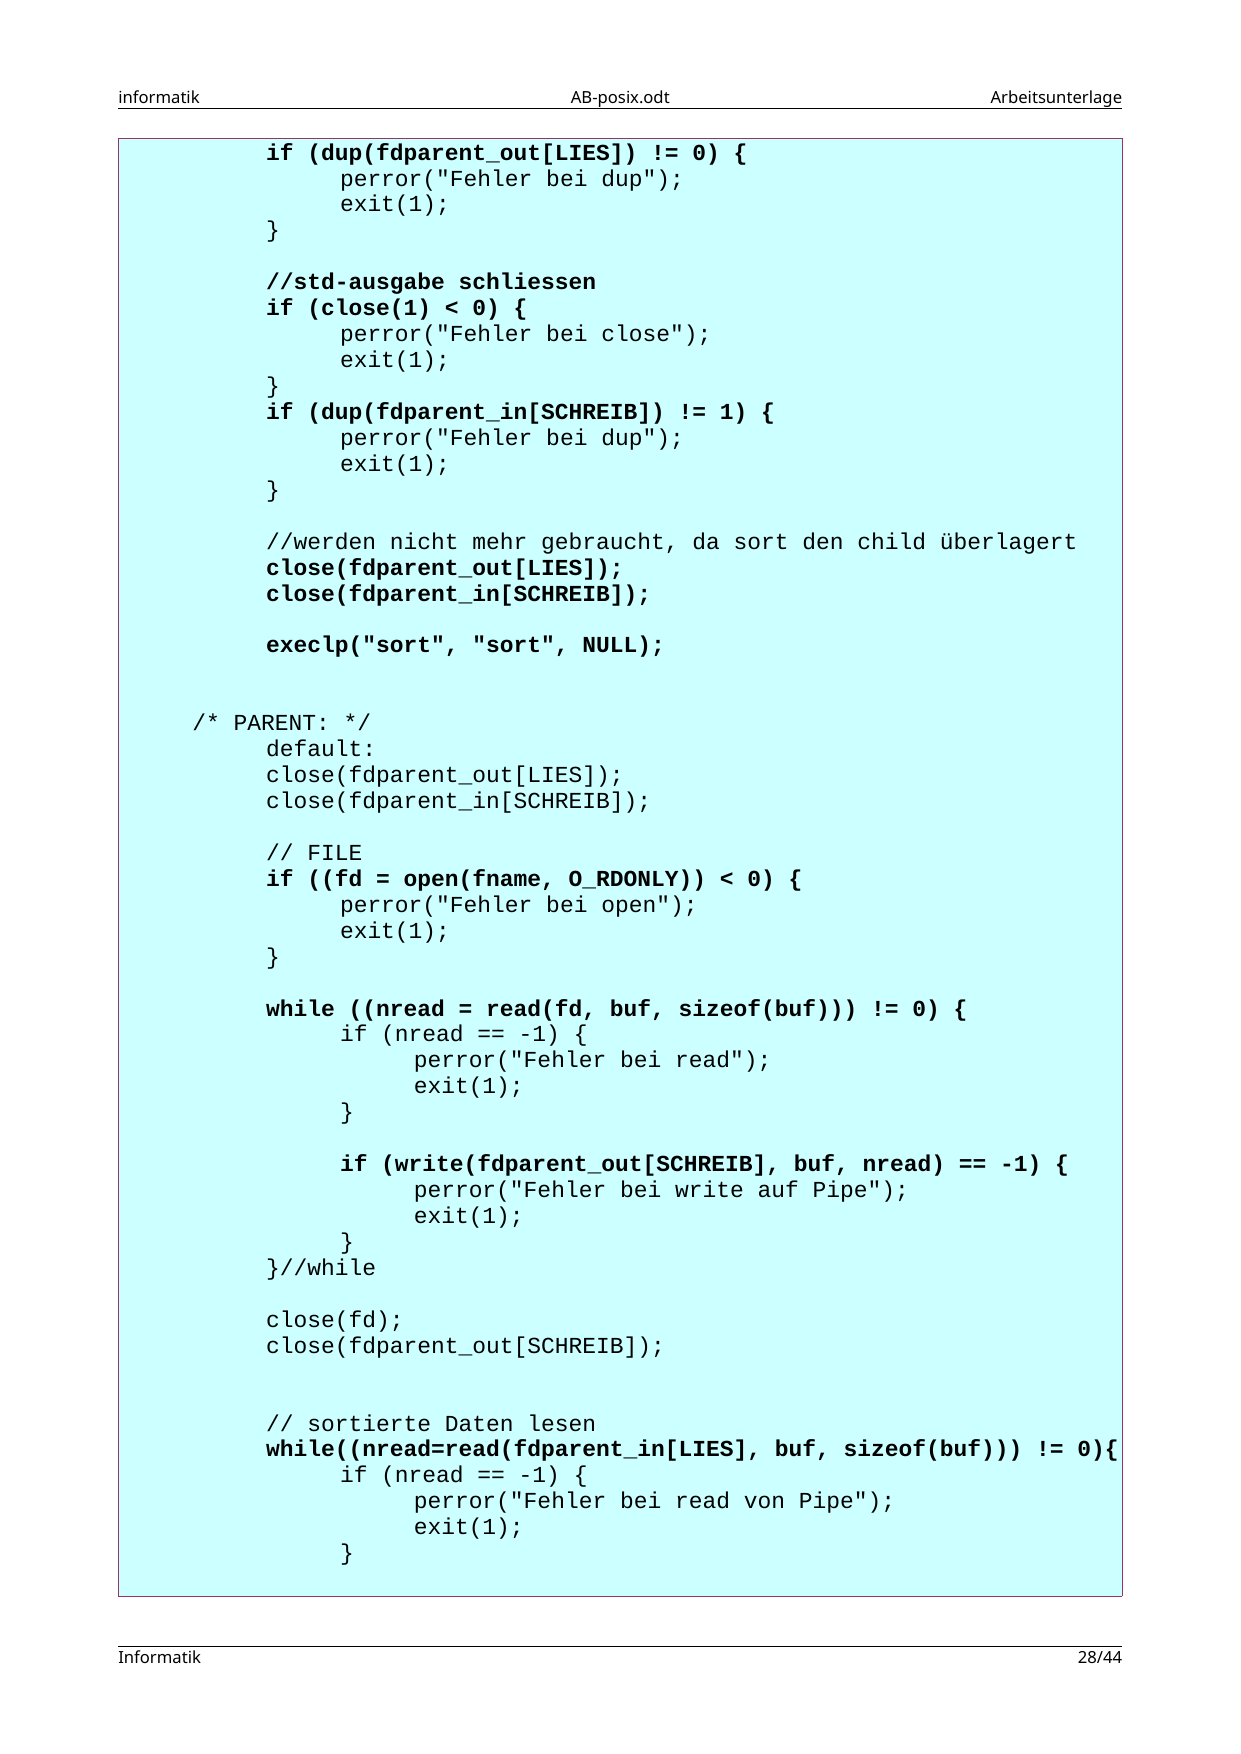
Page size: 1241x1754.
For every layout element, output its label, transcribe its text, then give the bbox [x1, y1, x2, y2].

text perror("Fehler bei dup"); [119, 164, 1122, 190]
text exit(1); [119, 1513, 1122, 1538]
text perror("Fehler bei read von Pipe"); [119, 1487, 1122, 1513]
text } [119, 1227, 1122, 1253]
text } [119, 216, 1122, 242]
text } [119, 1538, 1122, 1564]
text //werden nicht mehr gebraucht, da sort den child überlagert [119, 527, 1122, 553]
text if (write(fdparent_out[SCHREIB], buf, nread) == -1) { [119, 1149, 1122, 1175]
text close(fd); [119, 1305, 1122, 1331]
text } [119, 1098, 1122, 1123]
text //std-ausgabe schliessen [119, 268, 1122, 293]
text perror("Fehler bei close"); [119, 319, 1122, 345]
text } [119, 942, 1122, 968]
text exit(1); [119, 190, 1122, 216]
text // sortierte Daten lesen [119, 1409, 1122, 1435]
text if (nread == -1) { [119, 1020, 1122, 1046]
text if (nread == -1) { [119, 1461, 1122, 1487]
text exit(1); [119, 1072, 1122, 1098]
text default: [119, 734, 1122, 760]
text exit(1); [119, 916, 1122, 942]
text while ((nread = read(fd, buf, sizeof(buf))) != 0) { [119, 994, 1122, 1020]
text close(fdparent_out[LIES]); [119, 760, 1122, 786]
text } [119, 475, 1122, 501]
text /* PARENT: */ [119, 708, 1122, 734]
text }//while [119, 1253, 1122, 1279]
text perror("Fehler bei dup"); [119, 423, 1122, 449]
text close(fdparent_in[SCHREIB]); [119, 786, 1122, 812]
text if ((fd = open(fname, O_RDONLY)) < 0) { [119, 864, 1122, 890]
text } [119, 371, 1122, 397]
text close(fdparent_out[LIES]); [119, 553, 1122, 579]
text perror("Fehler bei read"); [119, 1046, 1122, 1072]
text perror("Fehler bei write auf Pipe"); [119, 1175, 1122, 1201]
text perror("Fehler bei open"); [119, 890, 1122, 916]
text if (dup(fdparent_in[SCHREIB]) != 1) { [119, 397, 1122, 423]
text exit(1); [119, 1201, 1122, 1227]
text // FILE [119, 838, 1122, 864]
text if (dup(fdparent_out[LIES]) != 0) { [119, 139, 1122, 164]
text execlp("sort", "sort", NULL); [119, 631, 1122, 657]
text if (close(1) < 0) { [119, 293, 1122, 319]
text exit(1); [119, 449, 1122, 475]
text exit(1); [119, 345, 1122, 371]
text close(fdparent_out[SCHREIB]); [119, 1331, 1122, 1357]
text while((nread=read(fdparent_in[LIES], buf, sizeof(buf))) != 0){ [119, 1435, 1122, 1461]
text close(fdparent_in[SCHREIB]); [119, 579, 1122, 605]
